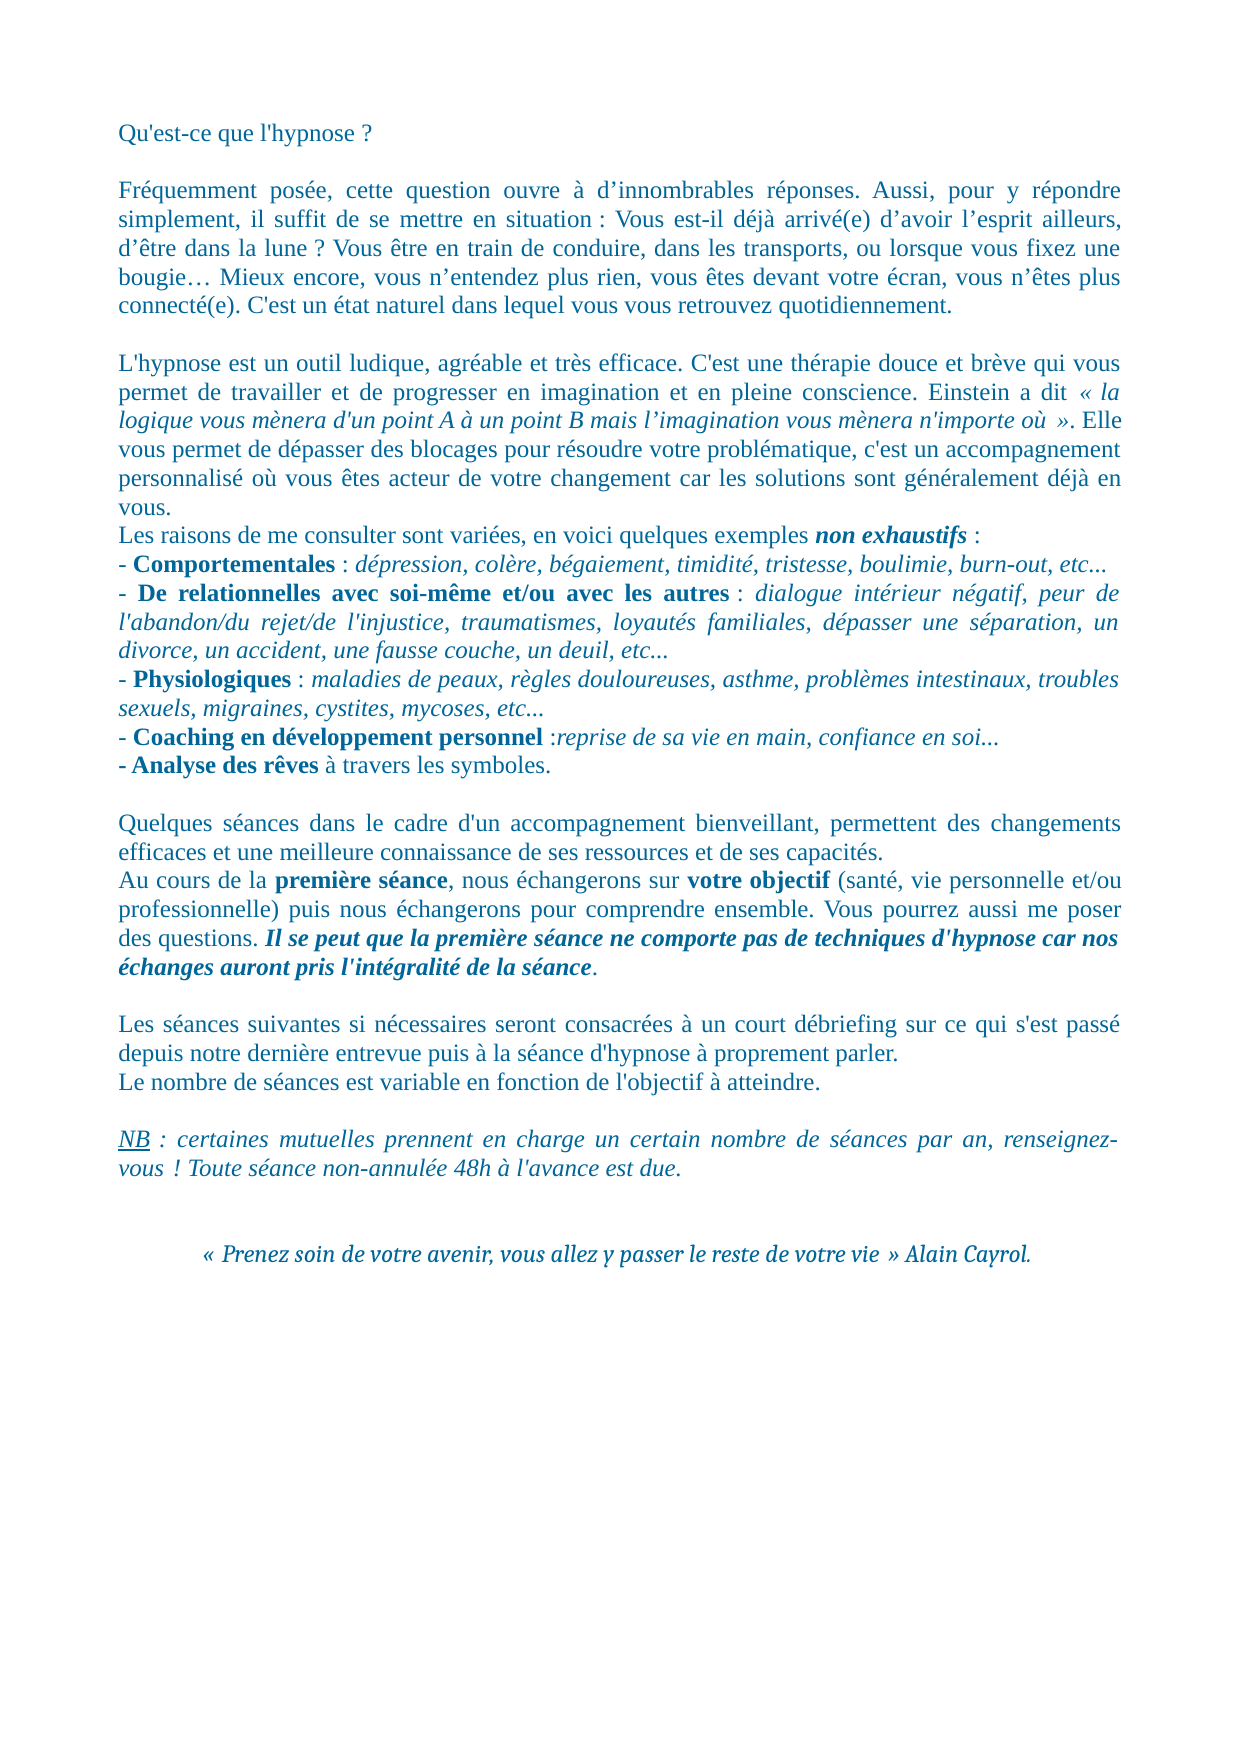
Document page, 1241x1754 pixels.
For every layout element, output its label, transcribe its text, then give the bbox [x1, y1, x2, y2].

text Les séances suivantes si nécessaires seront consacrées à un court débriefing sur ce qui s'est passé depuis notre dernière entrevue puis à la séance d'hypnose à proprement parler. [118, 1009, 1122, 1067]
text Qu'est-ce que l'hypnose ? [118, 118, 1122, 147]
picture [304, 617, 311, 630]
text - De relationnelles avec soi-même et/ou avec les autres : dialogue intérieur négatif, peur de l'abandon/du rejet/de l'injustice, traumatismes, loyautés familiales, dépasser une séparation, un divorce, un accident, une fausse couche, un deuil, etc... [118, 578, 1122, 664]
text Les raisons de me consulter sont variées, en voici quelques exemples non exhaustifs : [118, 521, 1122, 549]
text Fréquemment posée, cette question ouvre à d’innombrables réponses. Aussi, pour y répondre simplement, il suffit de se mettre en situation : Vous est-il déjà arrivé(e) d’avoir l’esprit ailleurs, d’être dans la lune ? Vous être en train de conduire, dans les transports, ou lorsque vous fixez une bougie… Mieux encore, vous n’entendez plus rien, vous êtes devant votre écran, vous n’êtes plus connecté(e). C'est un état naturel dans lequel vous vous retrouvez quotidiennement. [118, 176, 1122, 319]
text Le nombre de séances est variable en fonction de l'objectif à atteindre. [118, 1067, 1122, 1096]
text - Coaching en développement personnel :reprise de sa vie en main, confiance en soi... [118, 722, 1122, 751]
text « Prenez soin de votre avenir, vous allez y passer le reste de votre vie » Alain Cayrol. [118, 1239, 1122, 1269]
text Au cours de la première séance, nous échangerons sur votre objectif (santé, vie personnelle et/ou professionnelle) puis nous échangerons pour comprendre ensemble. Vous pourrez aussi me poser des questions. Il se peut que la première séance ne comporte pas de techniques d'hypnose car nos échanges auront pris l'intégralité de la séance. [118, 866, 1122, 981]
text NB : certaines mutuelles prennent en charge un certain nombre de séances par an, renseignez-vous ! Toute séance non-annulée 48h à l'avance est due. [118, 1124, 1122, 1182]
picture [454, 1162, 461, 1170]
text L'hypnose est un outil ludique, agréable et très efficace. C'est une thérapie douce et brève qui vous permet de travailler et de progresser en imagination et en pleine conscience. Einstein a dit « la logique vous mènera d'un point A à un point B mais l’imagination vous mènera n'importe où ». Elle vous permet de dépasser des blocages pour résoudre votre problématique, c'est un accompagnement personnalisé où vous êtes acteur de votre changement car les solutions sont généralement déjà en vous. [118, 348, 1122, 521]
text - Comportementales : dépression, colère, bégaiement, timidité, tristesse, boulimie, burn-out, etc... [118, 549, 1122, 578]
text Quelques séances dans le cadre d'un accompagnement bienveillant, permettent des changements efficaces et une meilleure connaissance de ses ressources et de ses capacités. [118, 808, 1122, 866]
text - Analyse des rêves à travers les symboles. [118, 751, 1122, 779]
text - Physiologiques : maladies de peaux, règles douloureuses, asthme, problèmes intestinaux, troubles sexuels, migraines, cystites, mycoses, etc... [118, 664, 1122, 722]
